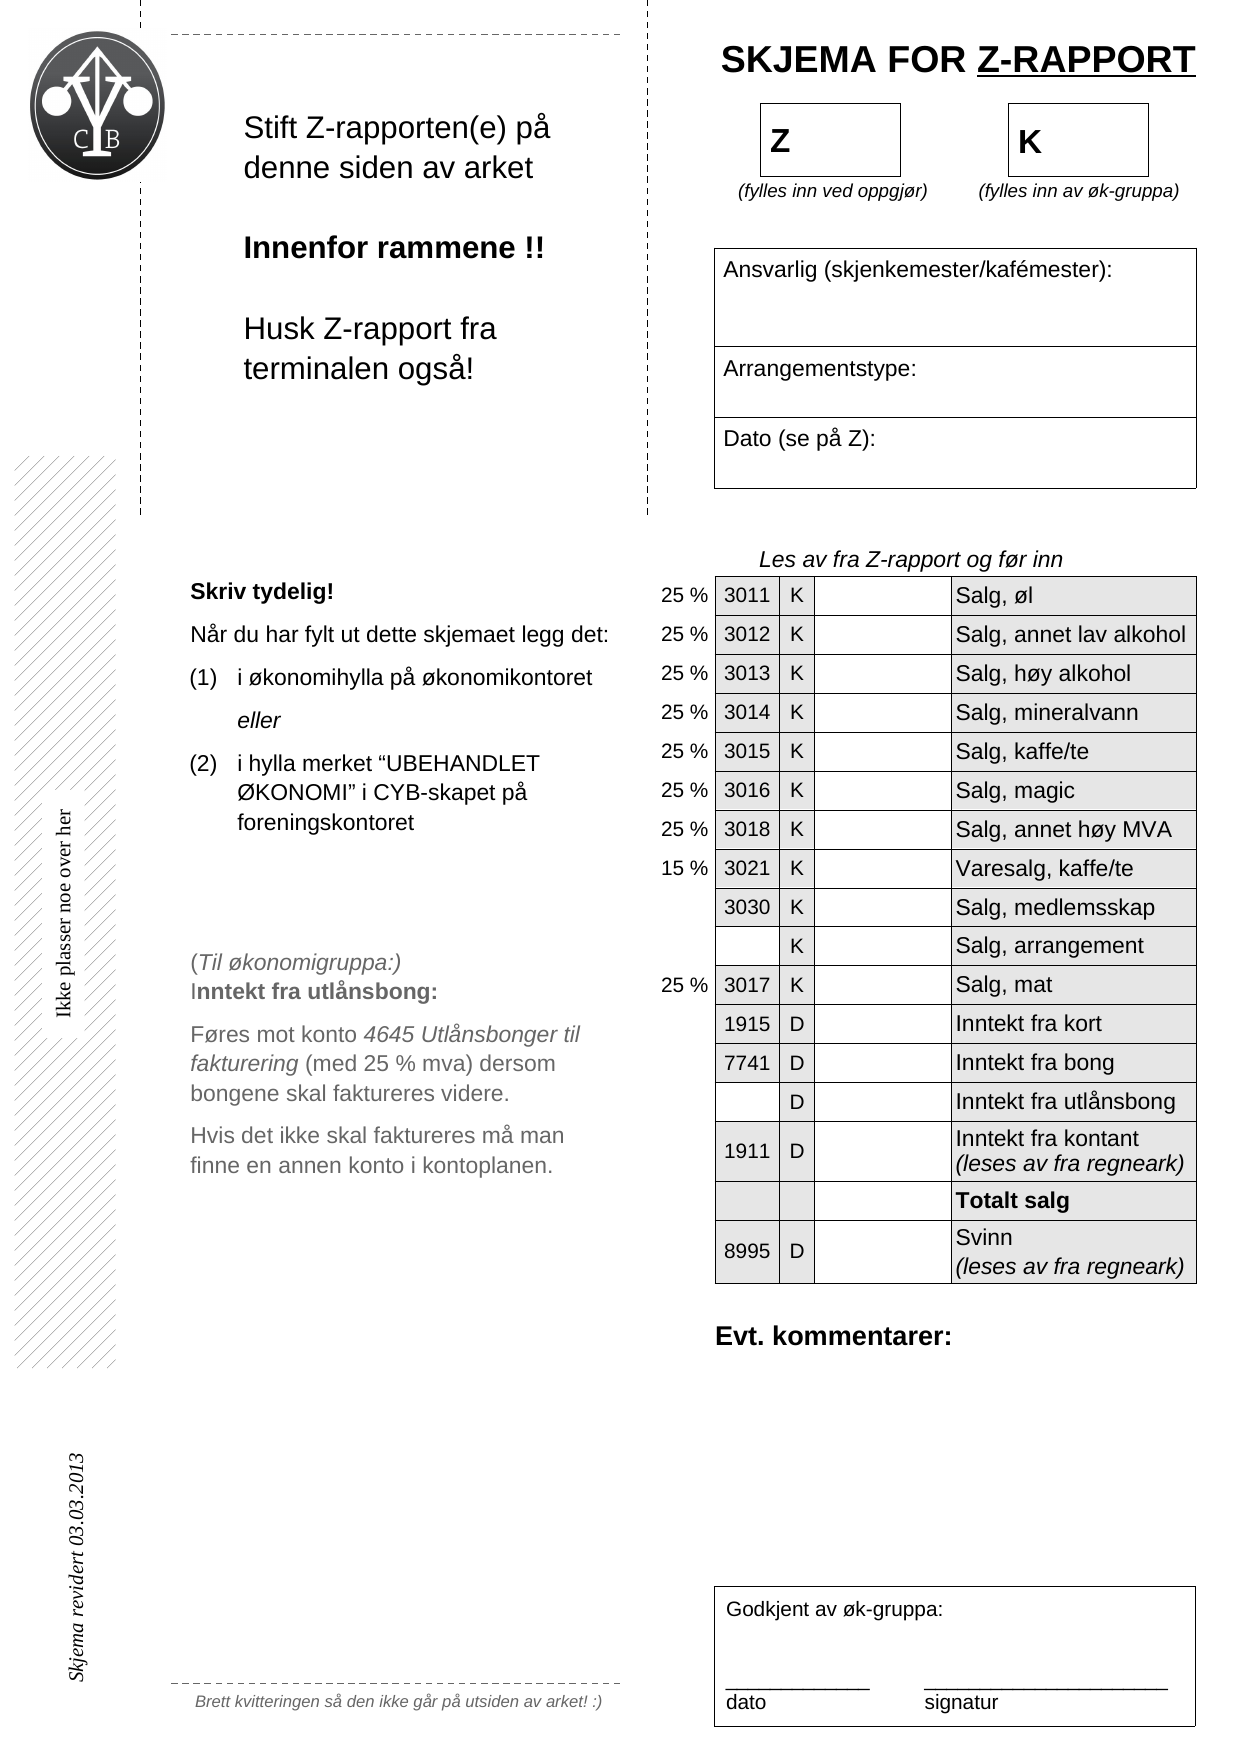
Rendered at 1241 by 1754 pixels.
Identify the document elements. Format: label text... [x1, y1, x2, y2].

table_cell 3017 [716, 966, 779, 1004]
table_cell Inntekt fra kontant (leses av fra regneark) [952, 1122, 1196, 1181]
table_cell 3012 [716, 616, 779, 654]
text Stift Z-rapporten(e) på denne siden av arket [243, 110, 566, 185]
table_cell [815, 1005, 951, 1043]
table_header Salg, øl [952, 577, 1196, 615]
table_cell Svinn (leses av fra regneark) [952, 1221, 1196, 1283]
text Godkjent av øk-gruppa: [726, 1598, 1183, 1621]
table_cell Inntekt fra utlånsbong [952, 1083, 1196, 1121]
table_cell Salg, mat [952, 966, 1196, 1004]
table_cell 25 % [654, 615, 715, 654]
text [150, 180, 243, 201]
table_cell Salg, annet lav alkohol [952, 616, 1196, 654]
table_cell 3030 [716, 889, 779, 926]
table_cell 25 % [654, 771, 715, 809]
table_cell [815, 966, 951, 1004]
table_cell Salg, mineralvann [952, 694, 1196, 732]
table_cell 25 % [654, 732, 715, 771]
table_cell [815, 927, 951, 965]
table_cell Salg, arrangement [952, 927, 1196, 965]
text (fylles inn ved oppgjør) (fylles inn av øk-gruppa) [566, 180, 1196, 201]
table_cell [716, 1083, 779, 1121]
table_cell Salg, kaffe/te [952, 733, 1196, 771]
table_cell K [780, 927, 814, 965]
table_cell 1915 [716, 1005, 779, 1043]
table_cell Salg, magic [952, 772, 1196, 809]
table_cell [815, 1044, 951, 1082]
table_cell [815, 616, 951, 654]
text dato signatur [726, 1691, 1183, 1714]
table_cell 7741 [716, 1044, 779, 1082]
table_cell 3018 [716, 811, 779, 848]
table_cell [654, 1082, 715, 1121]
table_cell 3013 [716, 655, 779, 693]
table_cell 15 % [654, 849, 715, 887]
table_cell Dato (se på Z): [715, 418, 1196, 488]
table_cell [654, 1181, 715, 1220]
text Skriv tydelig! [190, 579, 610, 604]
table_cell 25 % [654, 693, 715, 732]
text Innenfor rammene !! [243, 231, 566, 265]
text Husk Z-rapport fra terminalen også! [243, 311, 566, 386]
table_header 25 % [654, 576, 715, 615]
table_cell 1911 [716, 1122, 779, 1181]
table_cell [815, 850, 951, 887]
table_cell Salg, medlemsskap [952, 889, 1196, 926]
text eller [190, 708, 609, 733]
table_header K [780, 577, 814, 615]
table_cell [815, 694, 951, 732]
table_cell [815, 1083, 951, 1121]
table_cell D [780, 1083, 814, 1121]
text Hvis det ikke skal faktureres må man finne en annen konto i kontoplanen. [190, 1123, 610, 1178]
table_cell [654, 1004, 715, 1043]
picture [27, 28, 167, 182]
table_cell [716, 1182, 779, 1220]
table_cell K [780, 811, 814, 848]
table_cell 8995 [716, 1221, 779, 1283]
table_cell D [780, 1044, 814, 1082]
table_cell [815, 733, 951, 771]
table_cell K [780, 772, 814, 809]
table_cell [654, 1121, 715, 1181]
table_cell [815, 655, 951, 693]
table_cell 25 % [654, 654, 715, 693]
text SKJEMA FOR Z-RAPPORT [167, 39, 1196, 81]
subtitle Brett kvitteringen så den ikke går på utsiden av arket! :) [164, 1692, 634, 1711]
table_cell [815, 772, 951, 809]
table_cell [654, 888, 715, 926]
table_cell 25 % [654, 965, 715, 1004]
table_cell [716, 927, 779, 965]
table_cell K [780, 616, 814, 654]
table_cell 3015 [716, 733, 779, 771]
table_cell [780, 1182, 814, 1220]
table_cell K [780, 694, 814, 732]
table_cell [815, 889, 951, 926]
table_cell K [780, 850, 814, 887]
text Les av fra Z-rapport og før inn [150, 546, 1196, 572]
table_cell [654, 926, 715, 965]
table_cell [654, 1043, 715, 1082]
table_cell D [780, 1005, 814, 1043]
text (1) i økonomihylla på økonomikontoret [190, 665, 609, 690]
table_cell K [780, 966, 814, 1004]
text K [1018, 123, 1139, 160]
table_header 3011 [716, 577, 779, 615]
table_cell Varesalg, kaffe/te [952, 850, 1196, 887]
table_cell Totalt salg [952, 1182, 1196, 1220]
text (2) i hylla merket “UBEHANDLET ØKONOMI” i CYB-skapet på foreningskontoret [190, 751, 609, 835]
table_cell K [780, 733, 814, 771]
table_header Ansvarlig (skjenkemester/kafémester): [715, 249, 1196, 346]
table_cell 3016 [716, 772, 779, 809]
table_cell Inntekt fra bong [952, 1044, 1196, 1082]
table_cell K [780, 655, 814, 693]
table_cell D [780, 1221, 814, 1283]
table_cell D [780, 1122, 814, 1181]
table_cell [815, 1221, 951, 1283]
table_cell [815, 1122, 951, 1181]
table_cell 3021 [716, 850, 779, 887]
table_cell Salg, annet høy MVA [952, 811, 1196, 848]
table_cell [654, 1220, 715, 1283]
table_cell K [780, 889, 814, 926]
text Z [770, 123, 891, 160]
text (Til økonomigruppa:) Inntekt fra utlånsbong: [190, 949, 610, 1004]
text Føres mot konto 4645 Utlånsbonger til fakturering (med 25 % mva) dersom bongene skal faktureres videre. [190, 1021, 610, 1106]
subtitle Evt. kommentarer: [150, 1321, 1196, 1351]
table_cell 3014 [716, 694, 779, 732]
table_cell Arrangementstype: [715, 347, 1196, 417]
table_cell Salg, høy alkohol [952, 655, 1196, 693]
table_cell [815, 811, 951, 848]
table_cell Inntekt fra kort [952, 1005, 1196, 1043]
text Når du har fylt ut dette skjemaet legg det: [190, 622, 610, 647]
table_header [815, 577, 951, 615]
table_cell [815, 1182, 951, 1220]
table_cell 25 % [654, 810, 715, 848]
